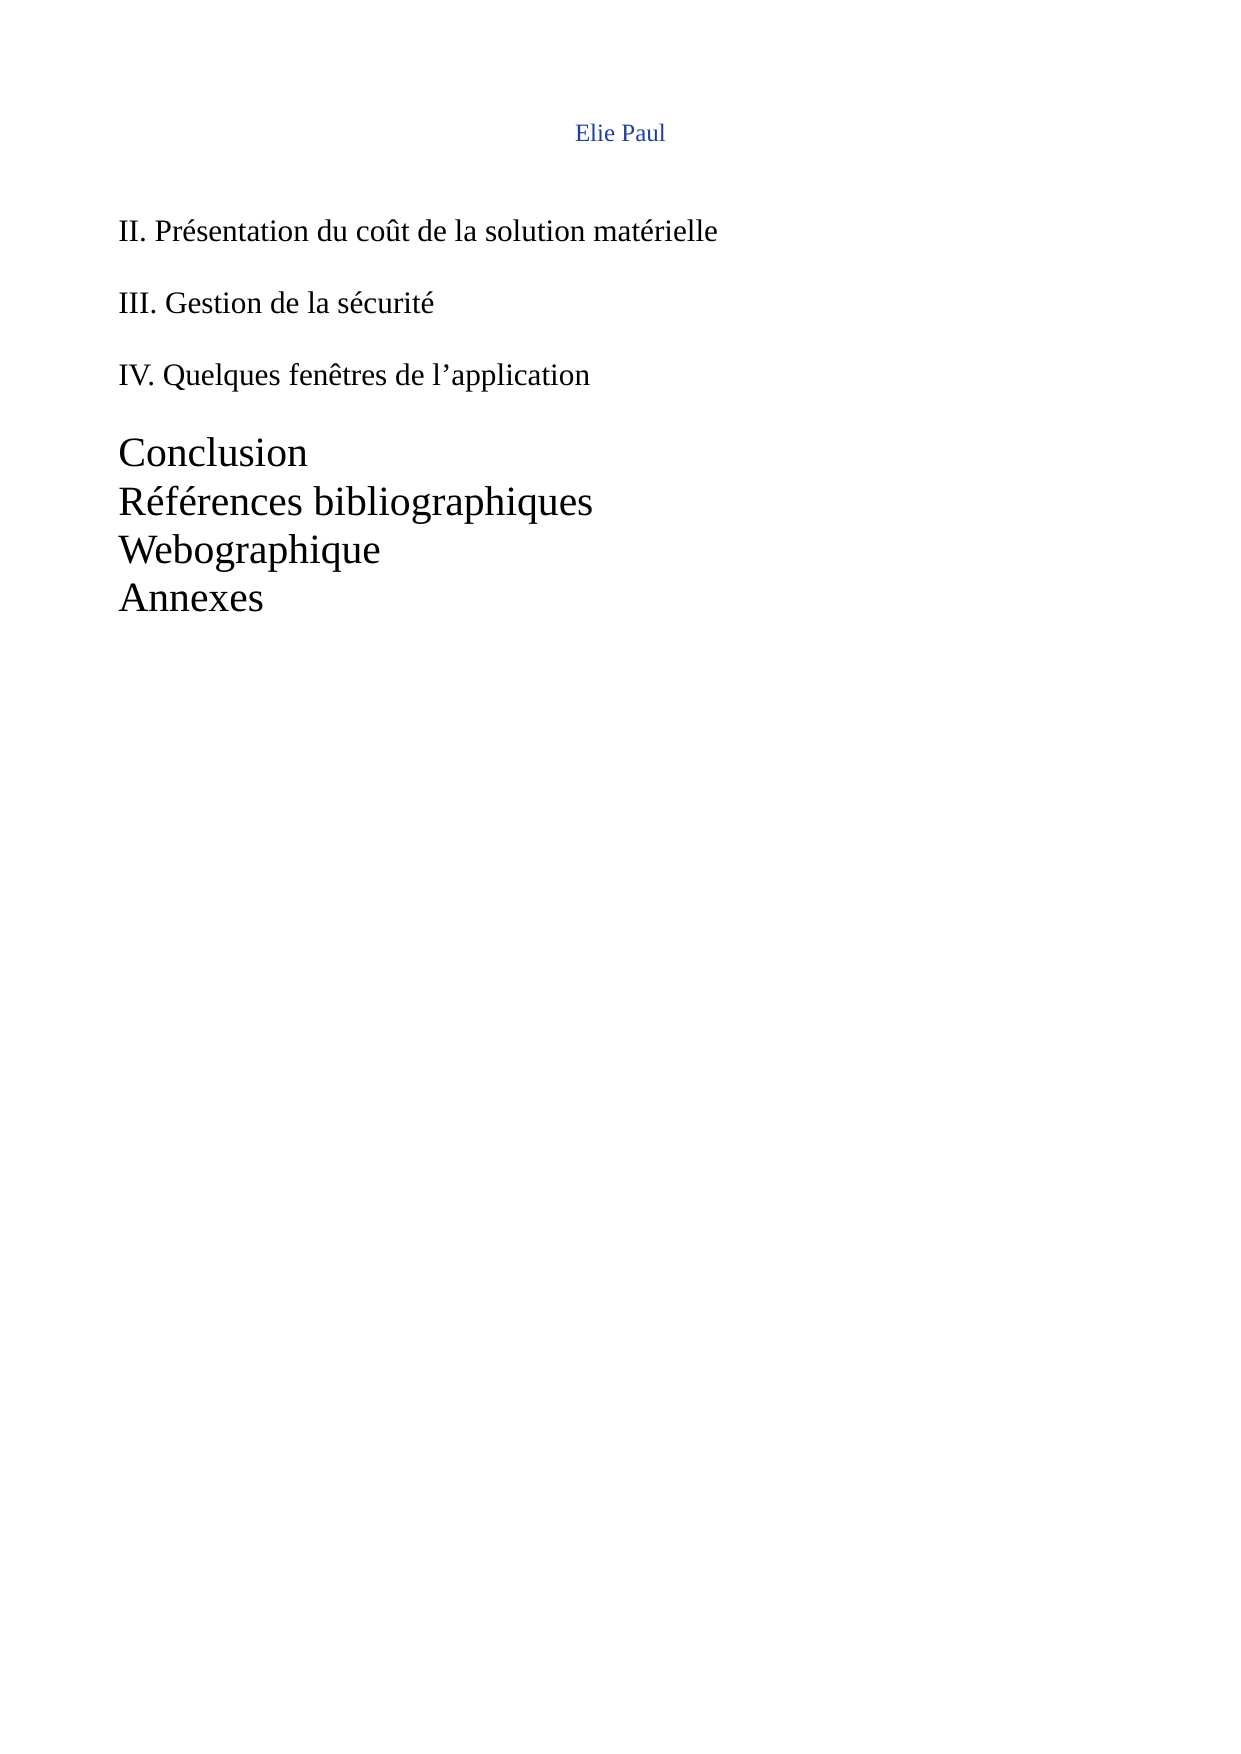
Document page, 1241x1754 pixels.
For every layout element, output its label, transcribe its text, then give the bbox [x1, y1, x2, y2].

text Références bibliographiques [118, 476, 1122, 524]
text Annexes [118, 573, 1122, 621]
text III. Gestion de la sécurité [118, 284, 1122, 320]
text Webographique [118, 524, 1122, 572]
text IV. Quelques fenêtres de l’application [118, 356, 1122, 392]
text Conclusion [118, 428, 1122, 476]
text II. Présentation du coût de la solution matérielle [118, 212, 1122, 248]
